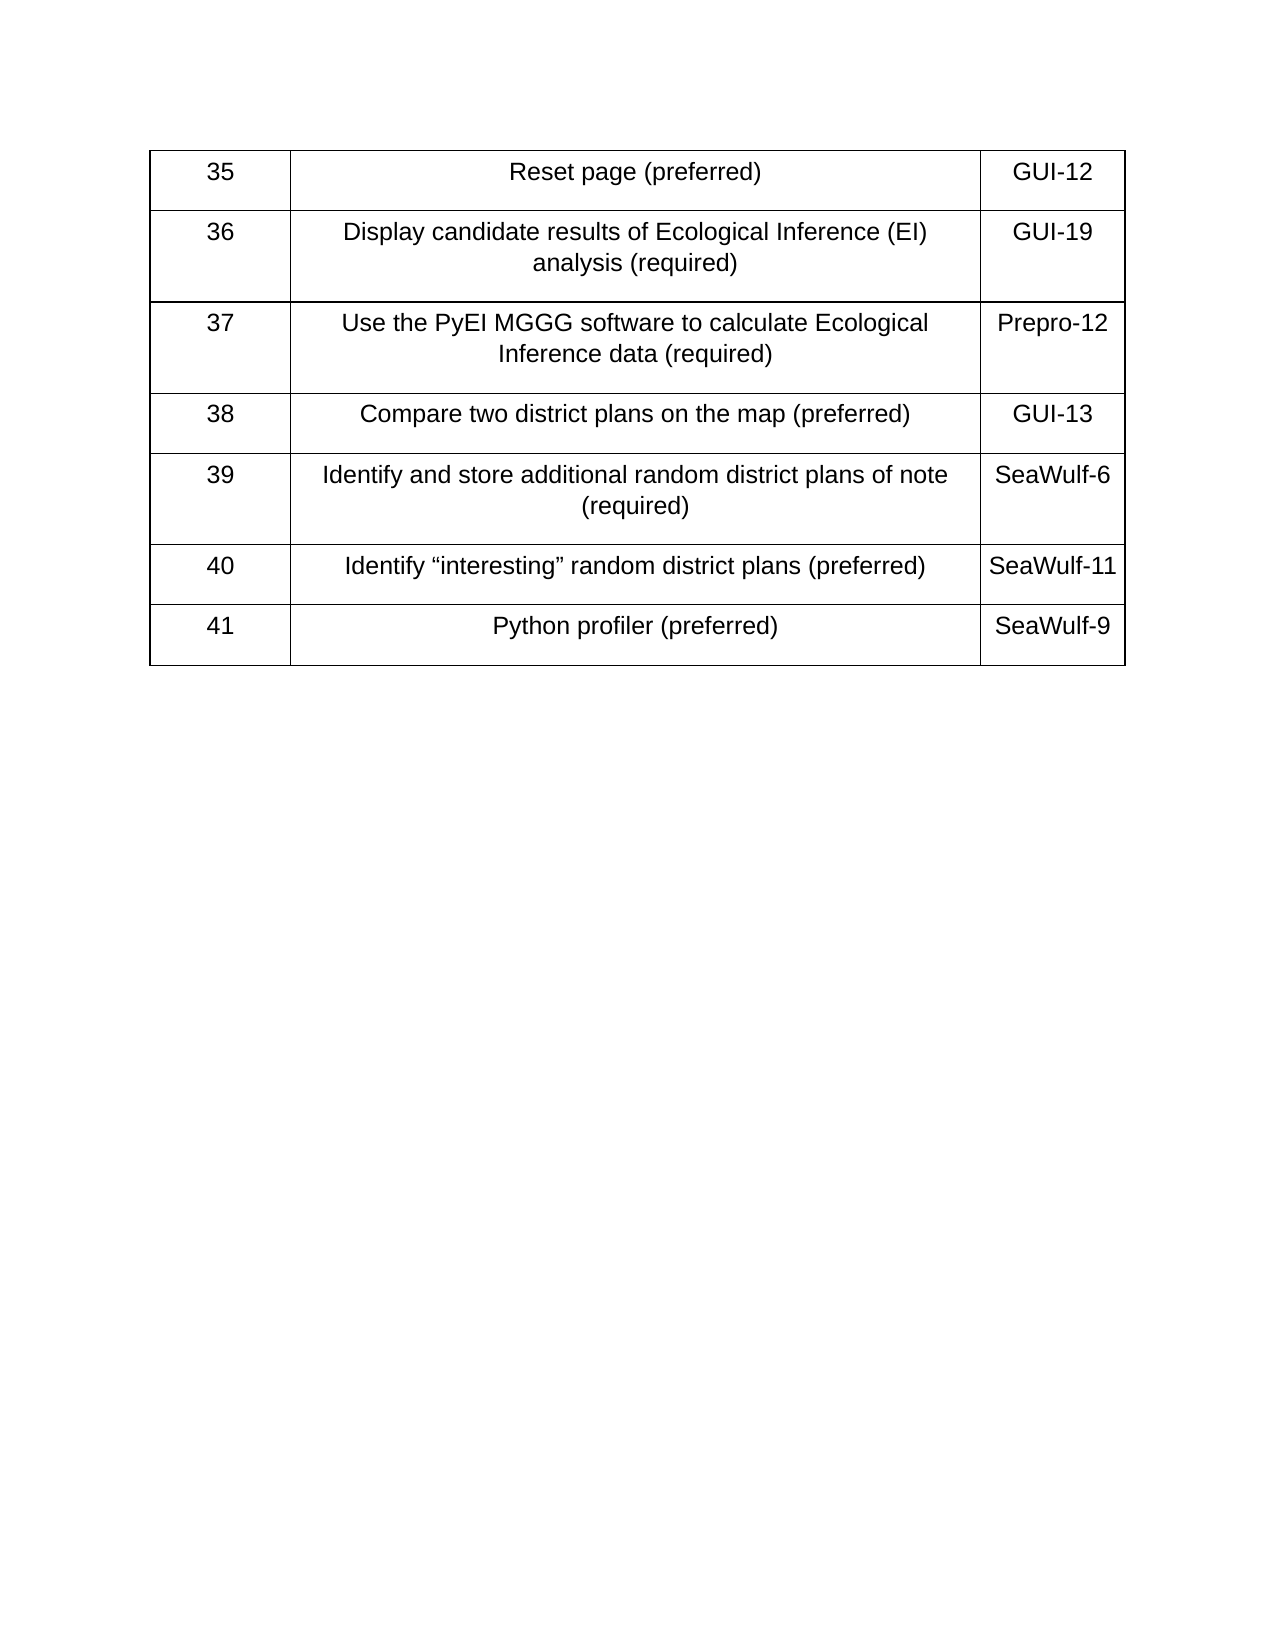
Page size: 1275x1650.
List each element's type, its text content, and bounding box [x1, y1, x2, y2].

table_cell GUI-19 [981, 211, 1124, 301]
table_cell 39 [151, 454, 290, 544]
table_cell 35 [151, 151, 290, 210]
table_cell Prepro-12 [981, 303, 1124, 393]
table_cell 40 [151, 545, 290, 604]
table_cell SeaWulf-9 [981, 605, 1124, 664]
table_cell 37 [151, 303, 290, 393]
table_cell Compare two district plans on the map (preferred) [291, 394, 980, 453]
table_cell 36 [151, 211, 290, 301]
table_cell 41 [151, 605, 290, 664]
table_cell Display candidate results of Ecological Inference (EI) analysis (required) [291, 211, 980, 301]
table_cell 38 [151, 394, 290, 453]
table_cell SeaWulf-6 [981, 454, 1124, 544]
table_cell Use the PyEI MGGG software to calculate Ecological Inference data (required) [291, 303, 980, 393]
table_cell Identify and store additional random district plans of note (required) [291, 454, 980, 544]
table_cell Python profiler (preferred) [291, 605, 980, 664]
table_cell Identify “interesting” random district plans (preferred) [291, 545, 980, 604]
table_cell Reset page (preferred) [291, 151, 980, 210]
table_cell GUI-12 [981, 151, 1124, 210]
table_cell SeaWulf-11 [981, 545, 1124, 604]
table_cell GUI-13 [981, 394, 1124, 453]
